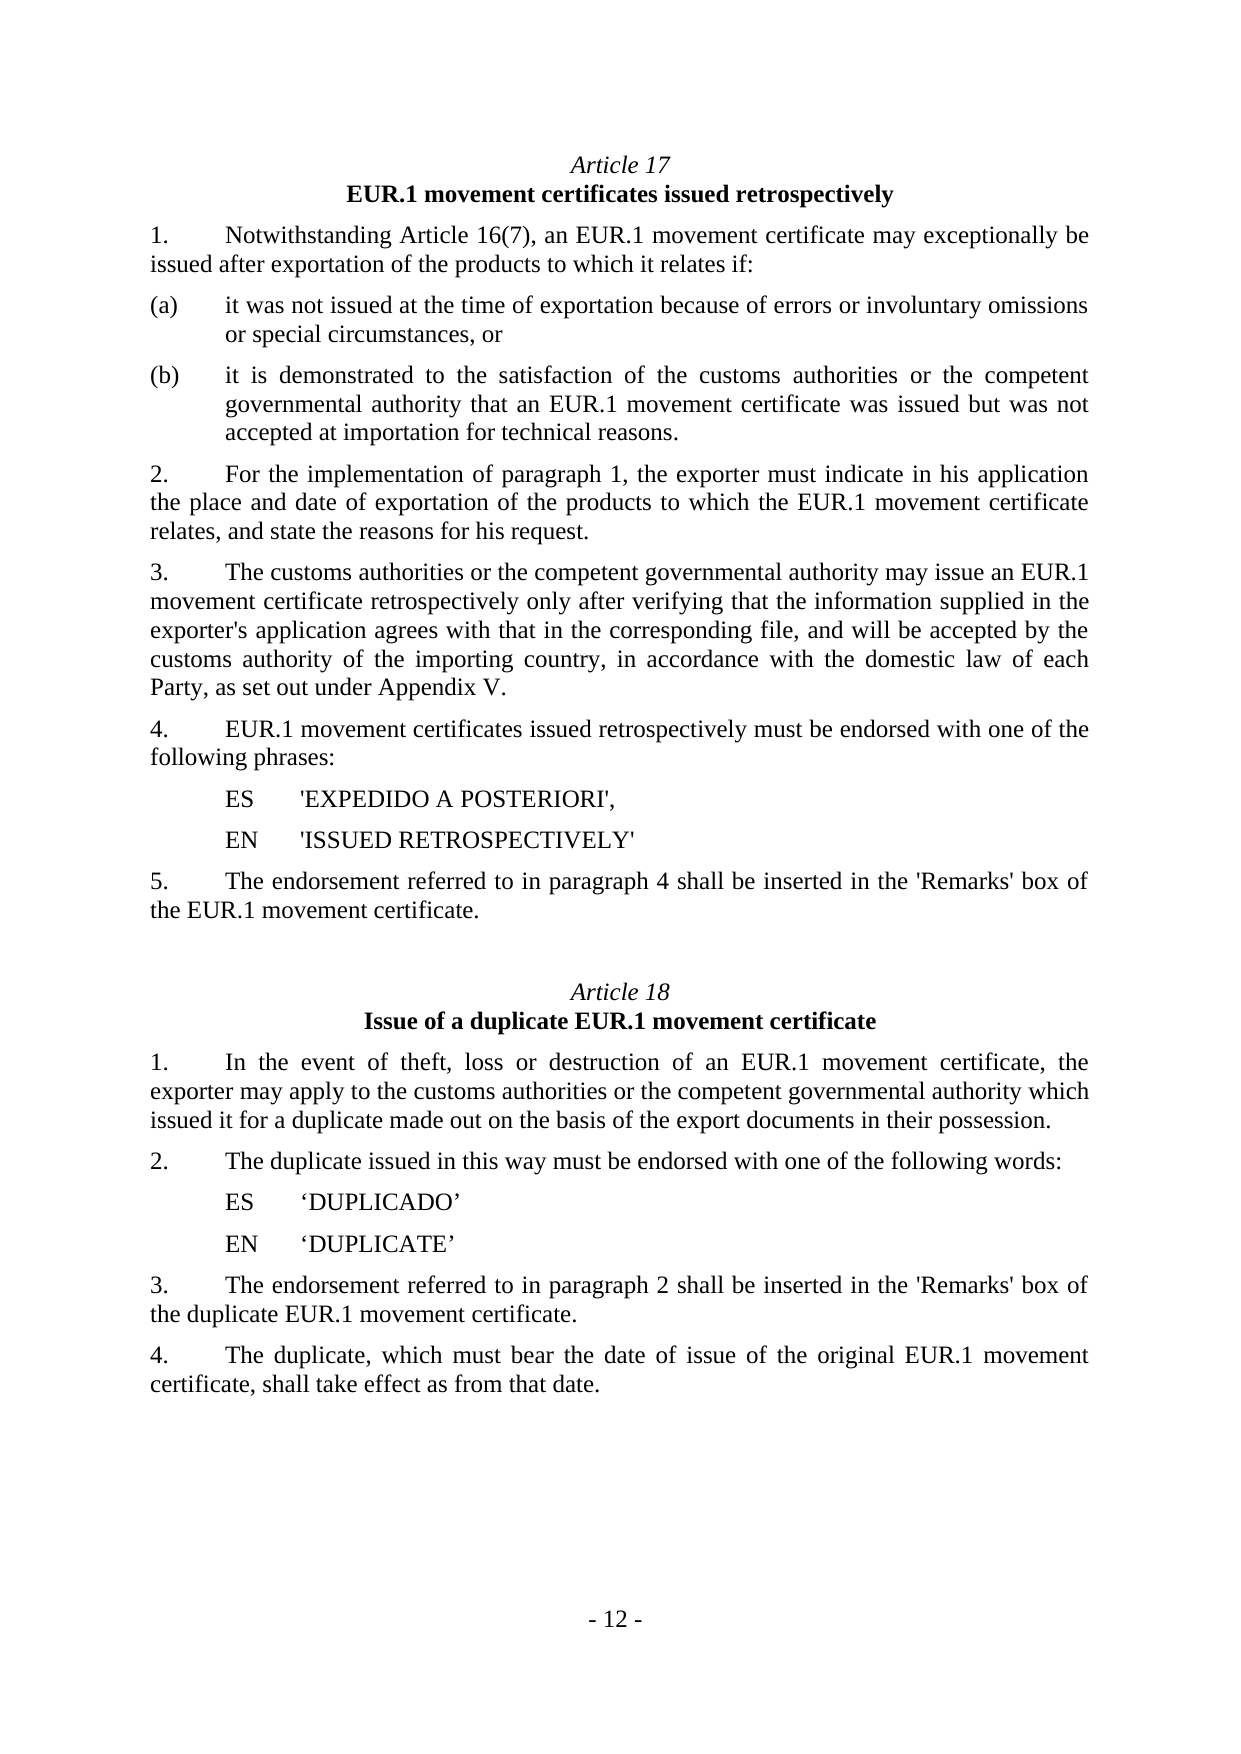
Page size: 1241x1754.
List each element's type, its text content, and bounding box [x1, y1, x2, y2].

text ES ‘DUPLICADO’ [225, 1187, 1090, 1216]
list Issue of a duplicate EUR.1 movement certificate [150, 977, 1090, 1035]
list it is demonstrated to the satisfaction of the customs authorities or the competent governmental authority that an EUR.1 movement certificate was issued but was not accepted at importation for technical reasons. [150, 360, 1090, 446]
list The duplicate, which must bear the date of issue of the original EUR.1 movement certificate, shall take effect as from that date. [150, 1340, 1090, 1397]
text ES 'EXPEDIDO A POSTERIORI', [225, 784, 1090, 812]
list For the implementation of paragraph 1, the exporter must indicate in his application the place and date of exportation of the products to which the EUR.1 movement certificate relates, and state the reasons for his request. [150, 459, 1090, 545]
text EN 'ISSUED RETROSPECTIVELY' [225, 825, 1090, 854]
list Notwithstanding Article 16(7), an EUR.1 movement certificate may exceptionally be issued after exportation of the products to which it relates if: [150, 220, 1090, 277]
list EUR.1 movement certificates issued retrospectively must be endorsed with one of the following phrases: [150, 714, 1090, 771]
list The endorsement referred to in paragraph 4 shall be inserted in the 'Remarks' box of the EUR.1 movement certificate. [150, 866, 1090, 924]
list In the event of theft, loss or destruction of an EUR.1 movement certificate, the exporter may apply to the customs authorities or the competent governmental authority which issued it for a duplicate made out on the basis of the export documents in their possession. [150, 1047, 1090, 1134]
list EUR.1 movement certificates issued retrospectively [150, 150, 1090, 207]
list The customs authorities or the competent governmental authority may issue an EUR.1 movement certificate retrospectively only after verifying that the information supplied in the exporter's application agrees with that in the corresponding file, and will be accepted by the customs authority of the importing country, in accordance with the domestic law of each Party, as set out under Appendix V. [150, 557, 1090, 701]
list The endorsement referred to in paragraph 2 shall be inserted in the 'Remarks' box of the duplicate EUR.1 movement certificate. [150, 1270, 1090, 1327]
list it was not issued at the time of exportation because of errors or involuntary omissions or special circumstances, or [150, 290, 1090, 347]
text EN ‘DUPLICATE’ [225, 1229, 1090, 1257]
list The duplicate issued in this way must be endorsed with one of the following words: [150, 1146, 1090, 1175]
